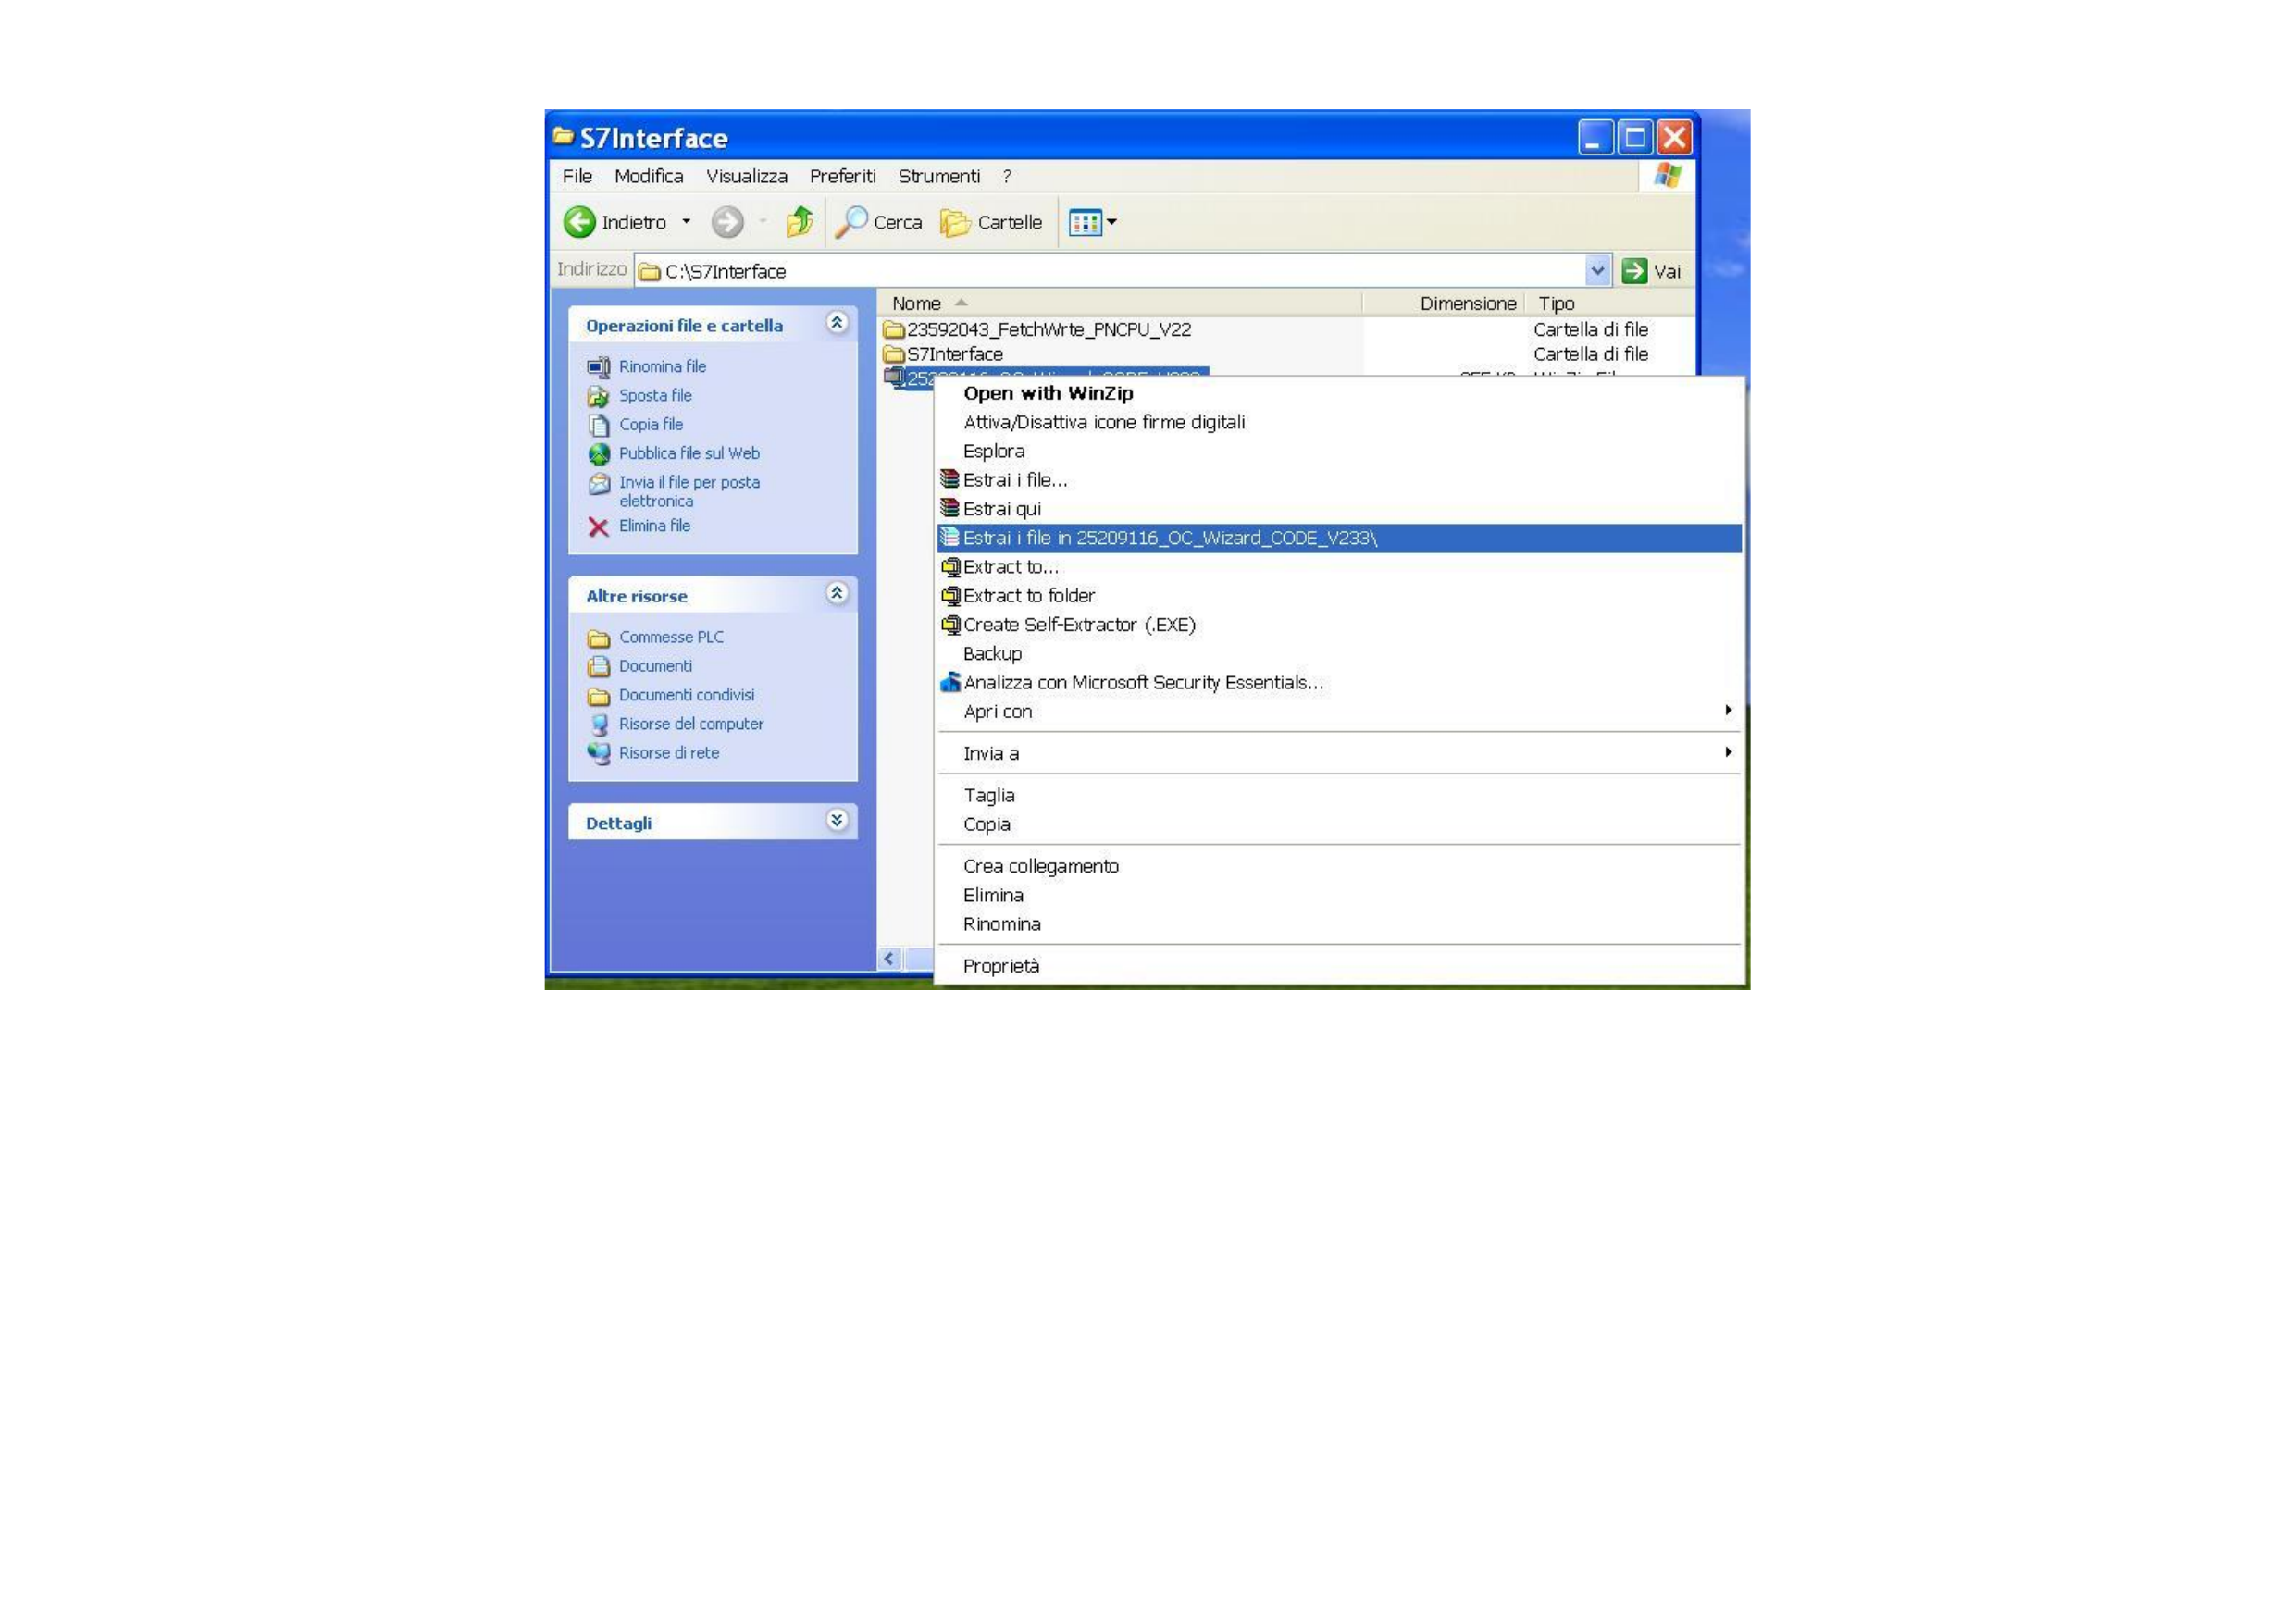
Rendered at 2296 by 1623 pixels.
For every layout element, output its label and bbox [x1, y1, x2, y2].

picture [544, 109, 1751, 990]
